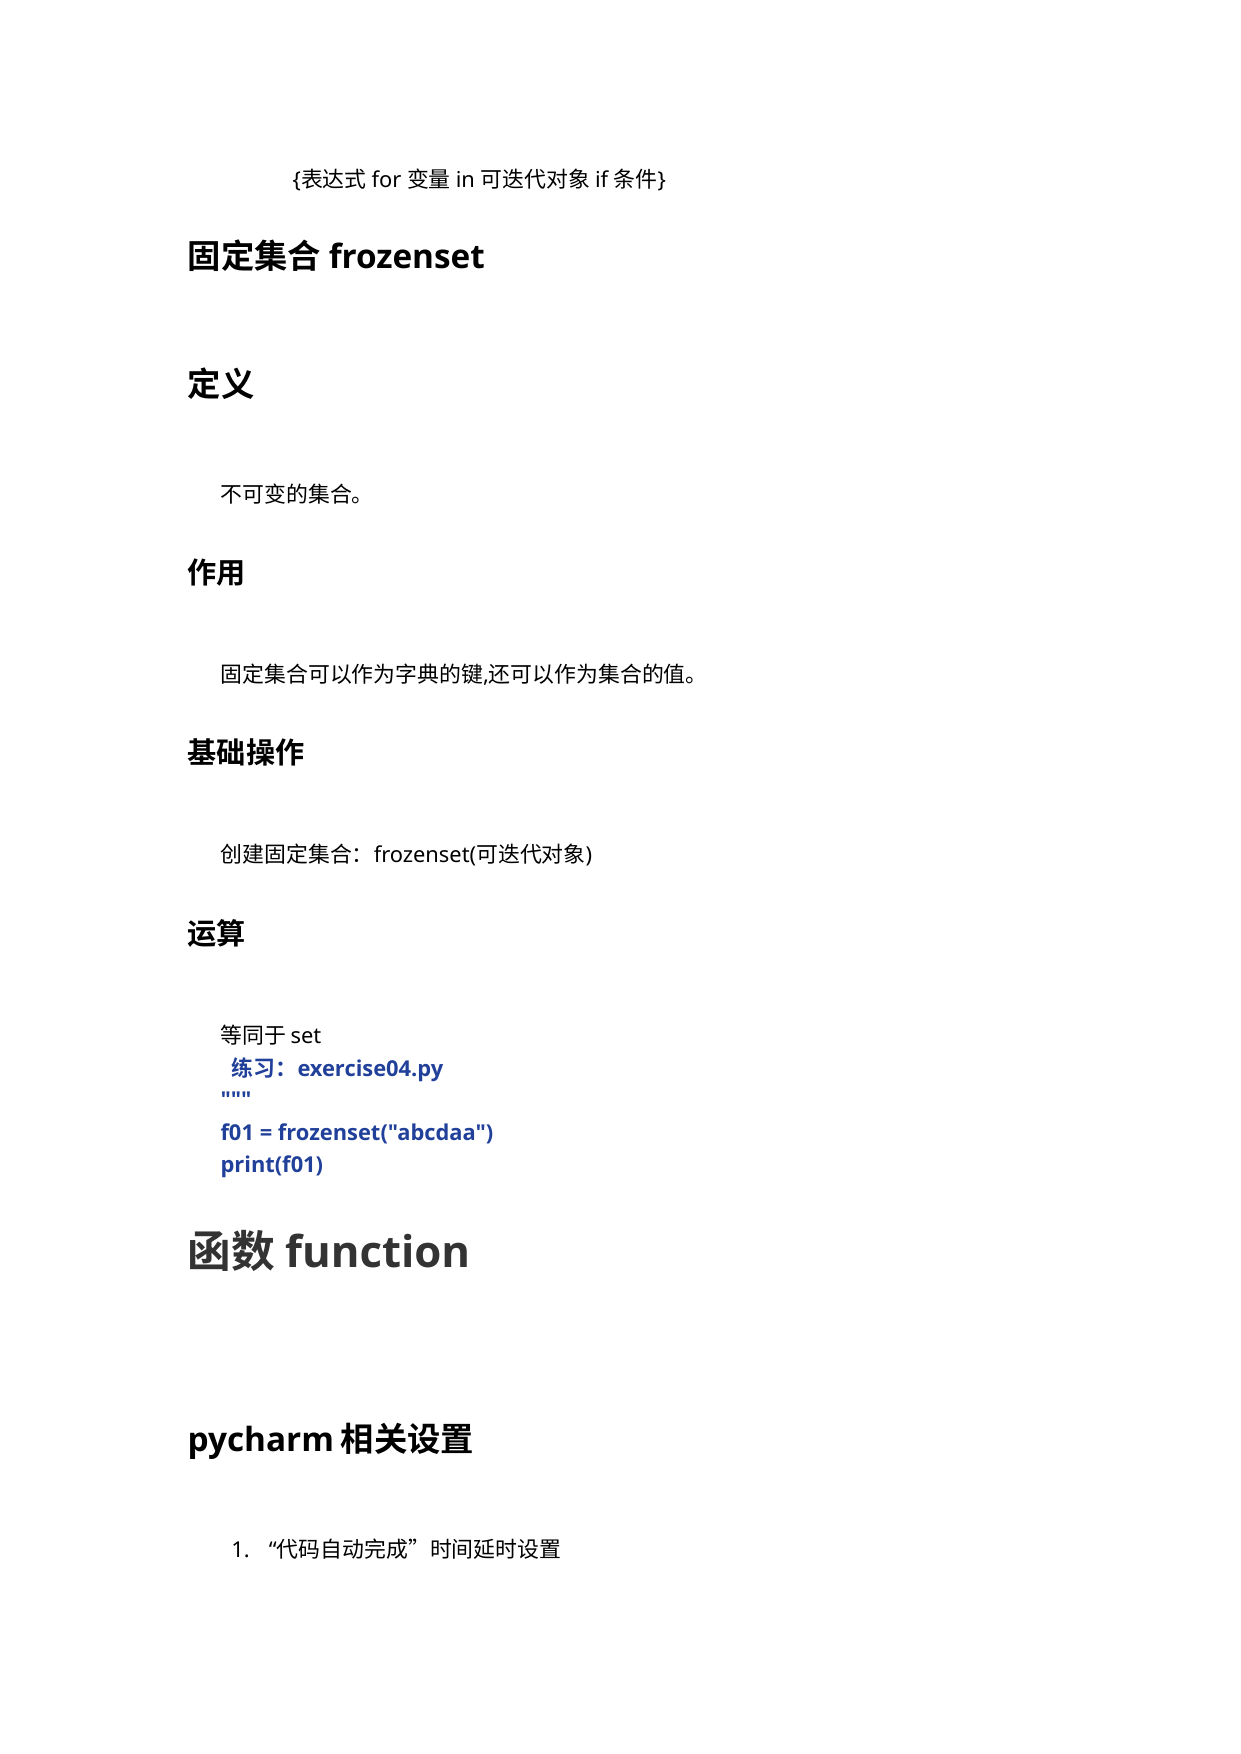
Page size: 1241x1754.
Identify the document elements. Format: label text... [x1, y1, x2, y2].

text 等同于set [187, 1018, 1053, 1050]
text 固定集合可以作为字典的键,还可以作为集合的值。 [187, 657, 1053, 689]
text """ [187, 1083, 1053, 1115]
subtitle 运算 [187, 899, 1053, 964]
subtitle 作用 [187, 538, 1053, 603]
text 练习：exercise04.py [187, 1050, 1053, 1083]
text f01 = frozenset("abcdaa") [187, 1115, 1053, 1148]
text {表达式 for 变量 in 可迭代对象 if 条件} [231, 162, 1053, 194]
subtitle 定义 [187, 349, 1053, 414]
text 不可变的集合。 [187, 476, 1053, 509]
text 创建固定集合：frozenset(可迭代对象) [187, 837, 1053, 870]
subtitle pycharm相关设置 [187, 1404, 1053, 1469]
subtitle 基础操作 [187, 718, 1053, 783]
text print(f01) [187, 1148, 1053, 1180]
list “代码自动完成”时间延时设置 [231, 1532, 1053, 1564]
subtitle 函数 function [187, 1216, 1053, 1281]
subtitle 固定集合 frozenset [187, 222, 1053, 287]
